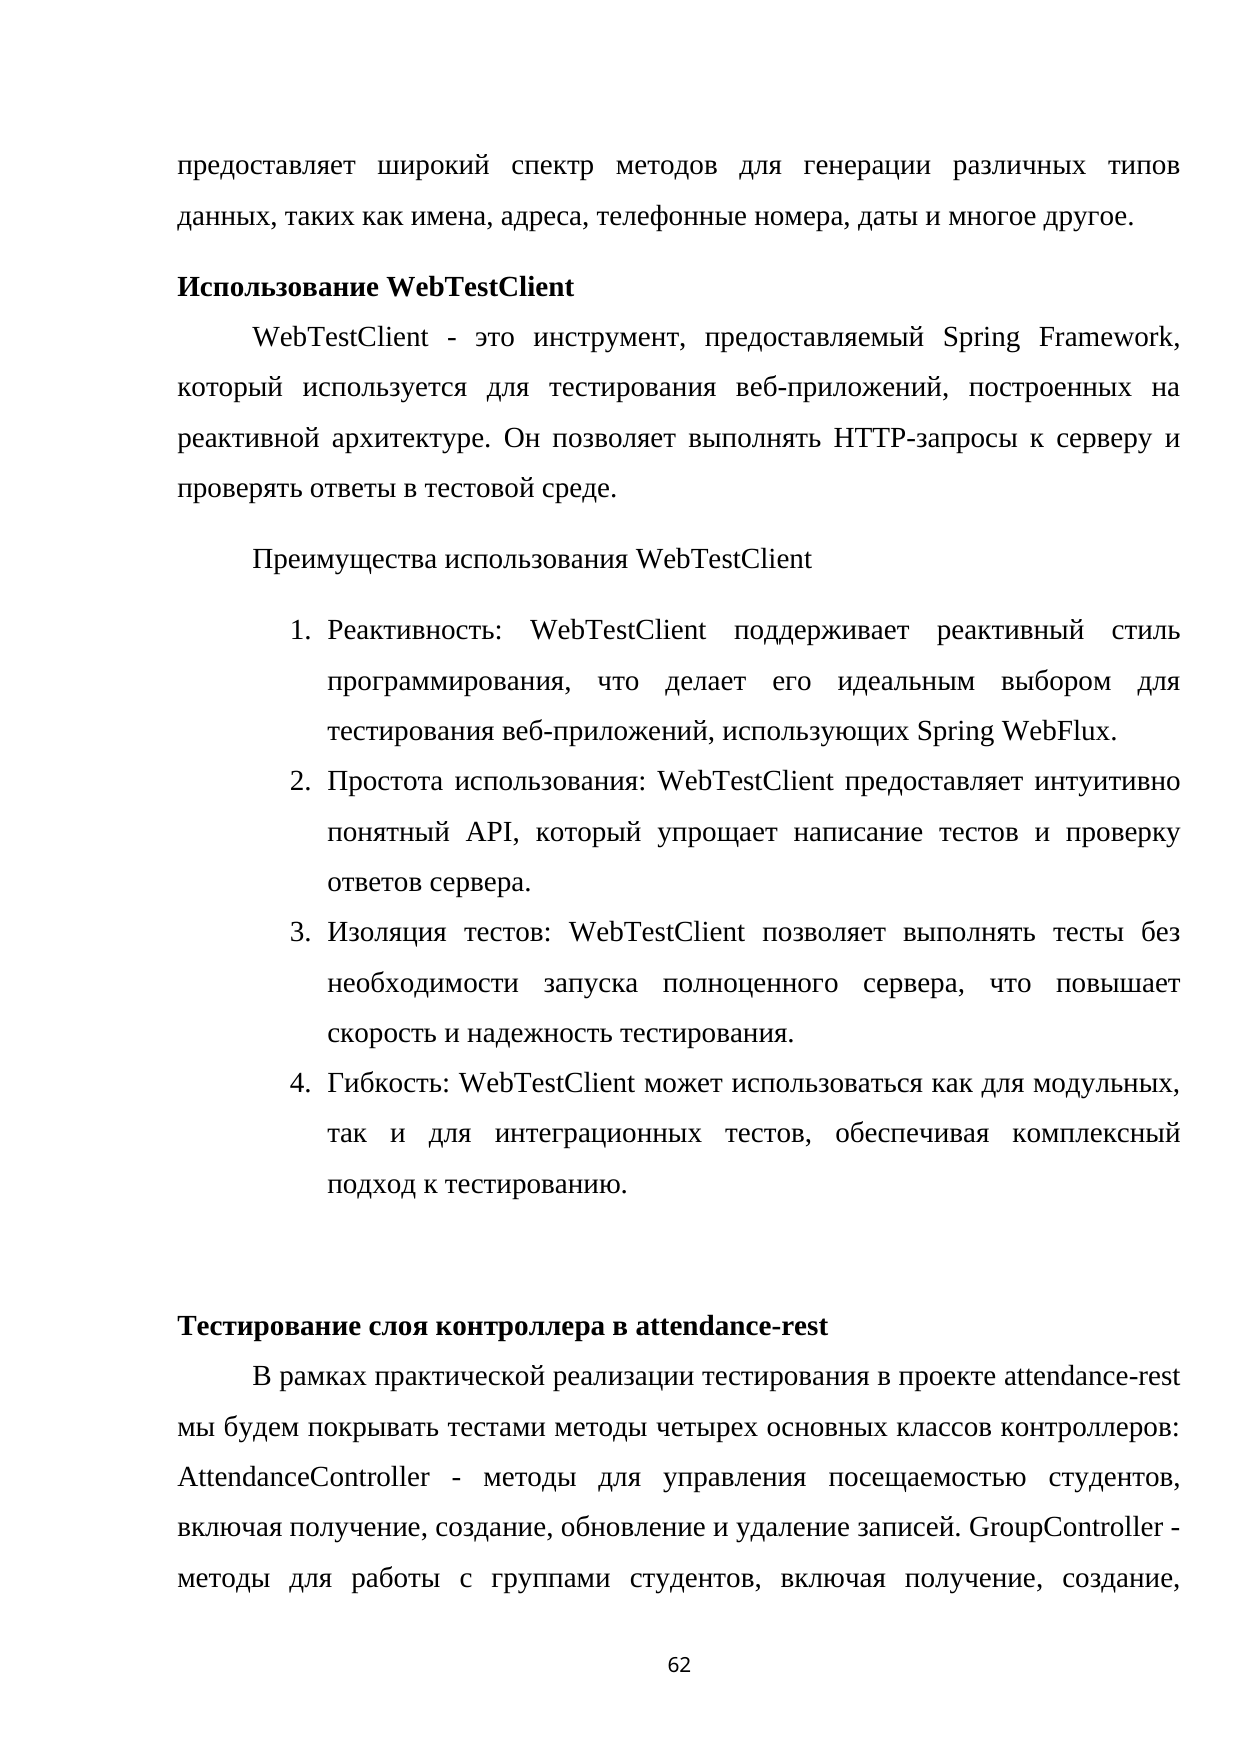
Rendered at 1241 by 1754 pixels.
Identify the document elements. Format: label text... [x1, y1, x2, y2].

list Гибкость: WebTestClient может использоваться как для модульных, так и для интеграционных тестов, обеспечивая комплексный подход к тестированию. [289, 1065, 1181, 1199]
list Изоляция тестов: WebTestClient позволяет выполнять тесты без необходимости запуска полноценного сервера, что повышает скорость и надежность тестирования. [289, 914, 1181, 1048]
list Простота использования: WebTestClient предоставляет интуитивно понятный API, который упрощает написание тестов и проверку ответов сервера. [289, 763, 1181, 898]
text предоставляет широкий спектр методов для генерации различных типов данных, таких как имена, адреса, телефонные номера, даты и многое другое. [177, 147, 1181, 231]
text Преимущества использования WebTestClient [177, 541, 1181, 575]
list Реактивность: WebTestClient поддерживает реактивный стиль программирования, что делает его идеальным выбором для тестирования веб-приложений, использующих Spring WebFlux. [289, 612, 1181, 747]
text В рамках практической реализации тестирования в проекте attendance-rest мы будем покрывать тестами методы четырех основных классов контроллеров: AttendanceController - методы для управления посещаемостью студентов, включая получение, создание, обновление и удаление записей. GroupController - методы для работы с группами студентов, включая получение, создание, [177, 1358, 1181, 1593]
subtitle Тестирование слоя контроллера в attendance-rest [177, 1308, 1181, 1342]
text WebTestClient - это инструмент, предоставляемый Spring Framework, который используется для тестирования веб-приложений, построенных на реактивной архитектуре. Он позволяет выполнять HTTP-запросы к серверу и проверять ответы в тестовой среде. [177, 319, 1181, 504]
subtitle Использование WebTestClient [177, 269, 1181, 302]
